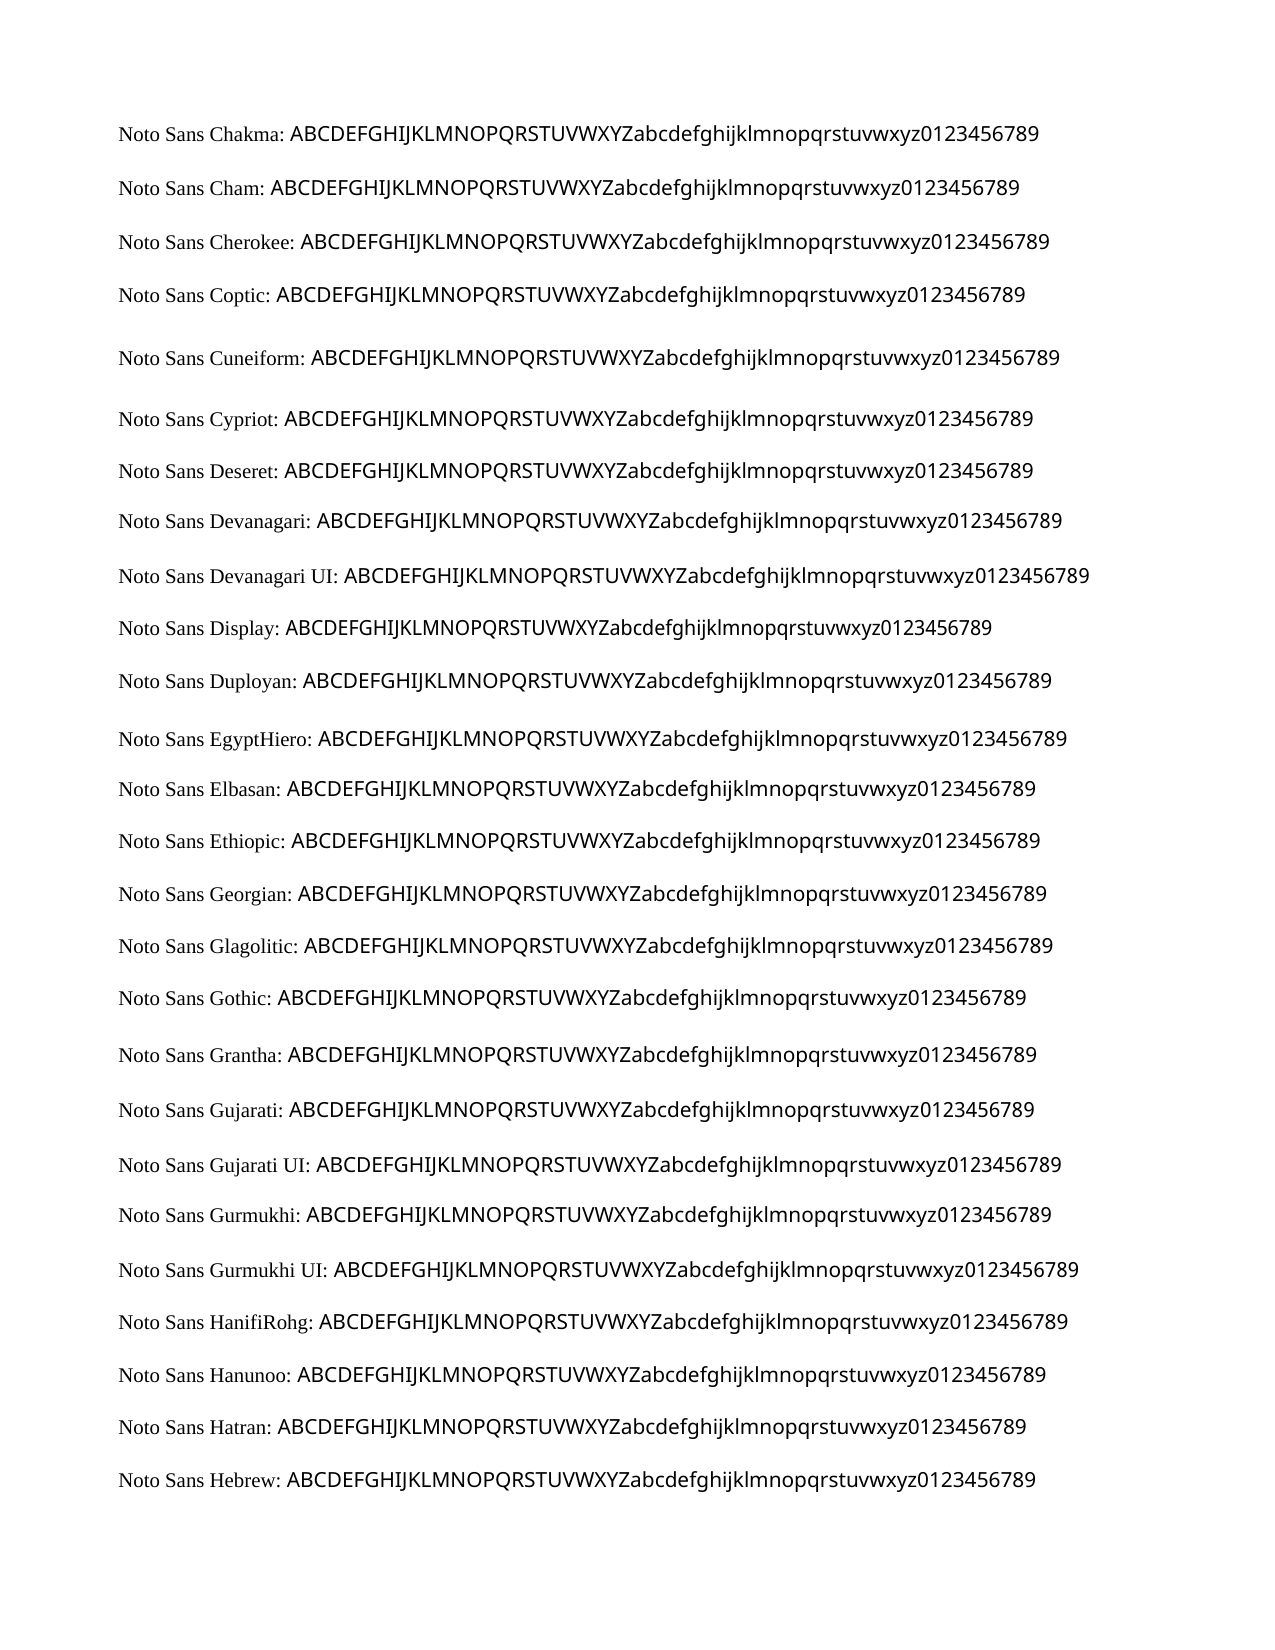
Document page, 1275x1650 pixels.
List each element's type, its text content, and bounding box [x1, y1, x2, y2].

text Andale Mono: ABCDEFGHIJKLMNOPQRSTUVWXYZabcdefghijklmnopqrstuvwxyz0123456789 Arial: ABCDEFGHIJKLMNOPQRSTUVWXYZabcdefghijklmnopqrstuvwxyz0123456789 Arial Black: ABCDEFGHIJKLMNOPQRSTUVWXYZabcdefghijklmnopqrstuvwxyz0123456789 Arimo: ABCDEFGHIJKLMNOPQRSTUVWXYZabcdefghijklmnopqrstuvwxyz0123456789 C059: ABCDEFGHIJKLMNOPQRSTUVWXYZabcdefghijklmnopqrstuvwxyz0123456789 Caladea: ABCDEFGHIJKLMNOPQRSTUVWXYZabcdefghijklmnopqrstuvwxyz0123456789 Cantarell: ABCDEFGHIJKLMNOPQRSTUVWXYZabcdefghijklmnopqrstuvwxyz0123456789 Cantarell Extra Bold: ABCDEFGHIJKLMNOPQRSTUVWXYZabcdefghijklmnopqrstuvwxyz0123456789 Cantarell Light: ABCDEFGHIJKLMNOPQRSTUVWXYZabcdefghijklmnopqrstuvwxyz0123456789 Cantarell Thin: ABCDEFGHIJKLMNOPQRSTUVWXYZabcdefghijklmnopqrstuvwxyz0123456789 Carlito: ABCDEFGHIJKLMNOPQRSTUVWXYZabcdefghijklmnopqrstuvwxyz0123456789 Comic Sans MS: ABCDEFGHIJKLMNOPQRSTUVWXYZabcdefghijklmnopqrstuvwxyz0123456789 Courier New: ABCDEFGHIJKLMNOPQRSTUVWXYZabcdefghijklmnopqrstuvwxyz0123456789 Cousine: ABCDEFGHIJKLMNOPQRSTUVWXYZabcdefghijklmnopqrstuvwxyz0123456789 D050000L: ABCDEFGHIJKLMNOPQRSTUVWXYZabcdefghijklmnopqrstuvwxyz0123456789 DejaVu Math TeX Gyre: ABCDEFGHIJKLMNOPQRSTUVWXYZabcdefghijklmnopqrstuvwxyz0123456789 DejaVu Sans: ABCDEFGHIJKLMNOPQRSTUVWXYZabcdefghijklmnopqrstuvwxyz0123456789 DejaVu Sans Condensed: ABCDEFGHIJKLMNOPQRSTUVWXYZabcdefghijklmnopqrstuvwxyz0123456789 DejaVu Sans Light: ABCDEFGHIJKLMNOPQRSTUVWXYZabcdefghijklmnopqrstuvwxyz0123456789 DejaVu Sans Mono: ABCDEFGHIJKLMNOPQRSTUVWXYZabcdefghijklmnopqrstuvwxyz0123456789 DejaVu Serif: ABCDEFGHIJKLMNOPQRSTUVWXYZabcdefghijklmnopqrstuvwxyz0123456789 DejaVu Serif Condensed: ABCDEFGHIJKLMNOPQRSTUVWXYZabcdefghijklmnopqrstuvwxyz0123456789 FreeMono: ABCDEFGHIJKLMNOPQRSTUVWXYZabcdefghijklmnopqrstuvwxyz0123456789 FreeSans: ABCDEFGHIJKLMNOPQRSTUVWXYZabcdefghijklmnopqrstuvwxyz0123456789 FreeSerif: ABCDEFGHIJKLMNOPQRSTUVWXYZabcdefghijklmnopqrstuvwxyz0123456789 Gentium: ABCDEFGHIJKLMNOPQRSTUVWXYZabcdefghijklmnopqrstuvwxyz0123456789 Gentium Basic: ABCDEFGHIJKLMNOPQRSTUVWXYZabcdefghijklmnopqrstuvwxyz0123456789 Gentium Book Basic: ABCDEFGHIJKLMNOPQRSTUVWXYZabcdefghijklmnopqrstuvwxyz0123456789 GentiumAlt: ABCDEFGHIJKLMNOPQRSTUVWXYZabcdefghijklmnopqrstuvwxyz0123456789 Georgia: ABCDEFGHIJKLMNOPQRSTUVWXYZabcdefghijklmnopqrstuvwxyz0123456789 IPAexGothic: ABCDEFGHIJKLMNOPQRSTUVWXYZabcdefghijklmnopqrstuvwxyz0123456789 IPAexMincho: ABCDEFGHIJKLMNOPQRSTUVWXYZabcdefghijklmnopqrstuvwxyz0123456789 Impact: ABCDEFGHIJKLMNOPQRSTUVWXYZabcdefghijklmnopqrstuvwxyz0123456789 Liberation Mono: ABCDEFGHIJKLMNOPQRSTUVWXYZabcdefghijklmnopqrstuvwxyz0123456789 Liberation Sans: ABCDEFGHIJKLMNOPQRSTUVWXYZabcdefghijklmnopqrstuvwxyz0123456789 Liberation Sans Narrow: ABCDEFGHIJKLMNOPQRSTUVWXYZabcdefghijklmnopqrstuvwxyz0123456789 Liberation Serif: ABCDEFGHIJKLMNOPQRSTUVWXYZabcdefghijklmnopqrstuvwxyz0123456789 Linux Biolinum Keyboard O: ABCDEFGHIJKLMNOPQRSTUVWXYZabcdefghijklmnopqrstuvwxyz0123456789 Linux Biolinum O: ABCDEFGHIJKLMNOPQRSTUVWXYZabcdefghijklmnopqrstuvwxyz0123456789 Linux Libertine Display O: ABCDEFGHIJKLMNOPQRSTUVWXYZabcdefghijklmnopqrstuvwxyz0123456789 Linux Libertine Initials O: ABCDEFGHIJKLMNOPQRSTUVWXYZabcdefghijklmnopqrstuvwxyz0123456789 Linux Libertine Mono O: ABCDEFGHIJKLMNOPQRSTUVWXYZabcdefghijklmnopqrstuvwxyz0123456789 Linux Libertine O: ABCDEFGHIJKLMNOPQRSTUVWXYZabcdefghijklmnopqrstuvwxyz0123456789 Nimbus Mono PS: ABCDEFGHIJKLMNOPQRSTUVWXYZabcdefghijklmnopqrstuvwxyz0123456789 Nimbus Roman: ABCDEFGHIJKLMNOPQRSTUVWXYZabcdefghijklmnopqrstuvwxyz0123456789 Nimbus Sans: ABCDEFGHIJKLMNOPQRSTUVWXYZabcdefghijklmnopqrstuvwxyz0123456789 Nimbus Sans Narrow: ABCDEFGHIJKLMNOPQRSTUVWXYZabcdefghijklmnopqrstuvwxyz0123456789 Noto Kufi Arabic: ABCDEFGHIJKLMNOPQRSTUVWXYZabcdefghijklmnopqrstuvwxyz0123456789 Noto Mono: ABCDEFGHIJKLMNOPQRSTUVWXYZabcdefghijklmnopqrstuvwxyz0123456789 Noto Music: ABCDEFGHIJKLMNOPQRSTUVWXYZabcdefghijklmnopqrstuvwxyz0123456789 Noto Naskh Arabic: ABCDEFGHIJKLMNOPQRSTUVWXYZabcdefghijklmnopqrstuvwxyz0123456789 Noto Naskh Arabic UI: ABCDEFGHIJKLMNOPQRSTUVWXYZabcdefghijklmnopqrstuvwxyz0123456789 Noto Nastaliq Urdu: ABCDEFGHIJKLMNOPQRSTUVWXYZabcdefghijklmnopqrstuvwxyz0123456789 Noto Sans: ABCDEFGHIJKLMNOPQRSTUVWXYZabcdefghijklmnopqrstuvwxyz0123456789 Noto Sans Adlam: ABCDEFGHIJKLMNOPQRSTUVWXYZabcdefghijklmnopqrstuvwxyz0123456789 Noto Sans Adlam Unjoined: ABCDEFGHIJKLMNOPQRSTUVWXYZabcdefghijklmnopqrstuvwxyz0123456789 Noto Sans AnatoHiero: ABCDEFGHIJKLMNOPQRSTUVWXYZabcdefghijklmnopqrstuvwxyz0123456789 Noto Sans Arabic: ABCDEFGHIJKLMNOPQRSTUVWXYZabcdefghijklmnopqrstuvwxyz0123456789 Noto Sans Arabic UI: ABCDEFGHIJKLMNOPQRSTUVWXYZabcdefghijklmnopqrstuvwxyz0123456789 Noto Sans Armenian: ABCDEFGHIJKLMNOPQRSTUVWXYZabcdefghijklmnopqrstuvwxyz0123456789 Noto Sans Avestan: ABCDEFGHIJKLMNOPQRSTUVWXYZabcdefghijklmnopqrstuvwxyz0123456789 Noto Sans Bamum: ABCDEFGHIJKLMNOPQRSTUVWXYZabcdefghijklmnopqrstuvwxyz0123456789 Noto Sans Bassa Vah: ABCDEFGHIJKLMNOPQRSTUVWXYZabcdefghijklmnopqrstuvwxyz0123456789 Noto Sans Batak: ABCDEFGHIJKLMNOPQRSTUVWXYZabcdefghijklmnopqrstuvwxyz0123456789 Noto Sans Bengali: ABCDEFGHIJKLMNOPQRSTUVWXYZabcdefghijklmnopqrstuvwxyz0123456789 Noto Sans Bengali UI: ABCDEFGHIJKLMNOPQRSTUVWXYZabcdefghijklmnopqrstuvwxyz0123456789 Noto Sans Bhaiksuki: ABCDEFGHIJKLMNOPQRSTUVWXYZabcdefghijklmnopqrstuvwxyz0123456789 Noto Sans Brahmi: ABCDEFGHIJKLMNOPQRSTUVWXYZabcdefghijklmnopqrstuvwxyz0123456789 Noto Sans Buginese: ABCDEFGHIJKLMNOPQRSTUVWXYZabcdefghijklmnopqrstuvwxyz0123456789 Noto Sans Buhid: ABCDEFGHIJKLMNOPQRSTUVWXYZabcdefghijklmnopqrstuvwxyz0123456789 Noto Sans CJK HK: ABCDEFGHIJKLMNOPQRSTUVWXYZabcdefghijklmnopqrstuvwxyz0123456789 Noto Sans CJK JP: ABCDEFGHIJKLMNOPQRSTUVWXYZabcdefghijklmnopqrstuvwxyz0123456789 Noto Sans CJK KR: ABCDEFGHIJKLMNOPQRSTUVWXYZabcdefghijklmnopqrstuvwxyz0123456789 Noto Sans CJK SC: ABCDEFGHIJKLMNOPQRSTUVWXYZabcdefghijklmnopqrstuvwxyz0123456789 Noto Sans CJK TC: ABCDEFGHIJKLMNOPQRSTUVWXYZabcdefghijklmnopqrstuvwxyz0123456789 Noto Sans CanAborig: ABCDEFGHIJKLMNOPQRSTUVWXYZabcdefghijklmnopqrstuvwxyz0123456789 Noto Sans Carian: ABCDEFGHIJKLMNOPQRSTUVWXYZabcdefghijklmnopqrstuvwxyz0123456789 Noto Sans CaucAlban: ABCDEFGHIJKLMNOPQRSTUVWXYZabcdefghijklmnopqrstuvwxyz0123456789 Noto Sans Chakma: ABCDEFGHIJKLMNOPQRSTUVWXYZabcdefghijklmnopqrstuvwxyz0123456789 Noto Sans Cham: ABCDEFGHIJKLMNOPQRSTUVWXYZabcdefghijklmnopqrstuvwxyz0123456789 Noto Sans Cherokee: ABCDEFGHIJKLMNOPQRSTUVWXYZabcdefghijklmnopqrstuvwxyz0123456789 Noto Sans Coptic: ABCDEFGHIJKLMNOPQRSTUVWXYZabcdefghijklmnopqrstuvwxyz0123456789 Noto Sans Cuneiform: ABCDEFGHIJKLMNOPQRSTUVWXYZabcdefghijklmnopqrstuvwxyz0123456789 Noto Sans Cypriot: ABCDEFGHIJKLMNOPQRSTUVWXYZabcdefghijklmnopqrstuvwxyz0123456789 Noto Sans Deseret: ABCDEFGHIJKLMNOPQRSTUVWXYZabcdefghijklmnopqrstuvwxyz0123456789 Noto Sans Devanagari: ABCDEFGHIJKLMNOPQRSTUVWXYZabcdefghijklmnopqrstuvwxyz0123456789 Noto Sans Devanagari UI: ABCDEFGHIJKLMNOPQRSTUVWXYZabcdefghijklmnopqrstuvwxyz0123456789 Noto Sans Display: ABCDEFGHIJKLMNOPQRSTUVWXYZabcdefghijklmnopqrstuvwxyz0123456789 Noto Sans Duployan: ABCDEFGHIJKLMNOPQRSTUVWXYZabcdefghijklmnopqrstuvwxyz0123456789 Noto Sans EgyptHiero: ABCDEFGHIJKLMNOPQRSTUVWXYZabcdefghijklmnopqrstuvwxyz0123456789 Noto Sans Elbasan: ABCDEFGHIJKLMNOPQRSTUVWXYZabcdefghijklmnopqrstuvwxyz0123456789 Noto Sans Ethiopic: ABCDEFGHIJKLMNOPQRSTUVWXYZabcdefghijklmnopqrstuvwxyz0123456789 Noto Sans Georgian: ABCDEFGHIJKLMNOPQRSTUVWXYZabcdefghijklmnopqrstuvwxyz0123456789 Noto Sans Glagolitic: ABCDEFGHIJKLMNOPQRSTUVWXYZabcdefghijklmnopqrstuvwxyz0123456789 Noto Sans Gothic: ABCDEFGHIJKLMNOPQRSTUVWXYZabcdefghijklmnopqrstuvwxyz0123456789 Noto Sans Grantha: ABCDEFGHIJKLMNOPQRSTUVWXYZabcdefghijklmnopqrstuvwxyz0123456789 Noto Sans Gujarati: ABCDEFGHIJKLMNOPQRSTUVWXYZabcdefghijklmnopqrstuvwxyz0123456789 Noto Sans Gujarati UI: ABCDEFGHIJKLMNOPQRSTUVWXYZabcdefghijklmnopqrstuvwxyz0123456789 Noto Sans Gurmukhi: ABCDEFGHIJKLMNOPQRSTUVWXYZabcdefghijklmnopqrstuvwxyz0123456789 Noto Sans Gurmukhi UI: ABCDEFGHIJKLMNOPQRSTUVWXYZabcdefghijklmnopqrstuvwxyz0123456789 Noto Sans HanifiRohg: ABCDEFGHIJKLMNOPQRSTUVWXYZabcdefghijklmnopqrstuvwxyz0123456789 Noto Sans Hanunoo: ABCDEFGHIJKLMNOPQRSTUVWXYZabcdefghijklmnopqrstuvwxyz0123456789 Noto Sans Hatran: ABCDEFGHIJKLMNOPQRSTUVWXYZabcdefghijklmnopqrstuvwxyz0123456789 Noto Sans Hebrew: ABCDEFGHIJKLMNOPQRSTUVWXYZabcdefghijklmnopqrstuvwxyz0123456789 Noto Sans ImpAramaic: ABCDEFGHIJKLMNOPQRSTUVWXYZabcdefghijklmnopqrstuvwxyz0123456789 Noto Sans Indic Siyaq Numbers: ABCDEFGHIJKLMNOPQRSTUVWXYZabcdefghijklmnopqrstuvwxyz0123456789 Noto Sans InsPahlavi: ABCDEFGHIJKLMNOPQRSTUVWXYZabcdefghijklmnopqrstuvwxyz0123456789 Noto Sans InsParthi: ABCDEFGHIJKLMNOPQRSTUVWXYZabcdefghijklmnopqrstuvwxyz0123456789 Noto Sans Javanese: ABCDEFGHIJKLMNOPQRSTUVWXYZabcdefghijklmnopqrstuvwxyz0123456789 Noto Sans Kaithi: ABCDEFGHIJKLMNOPQRSTUVWXYZabcdefghijklmnopqrstuvwxyz0123456789 Noto Sans Kannada: ABCDEFGHIJKLMNOPQRSTUVWXYZabcdefghijklmnopqrstuvwxyz0123456789 Noto Sans Kannada UI: ABCDEFGHIJKLMNOPQRSTUVWXYZabcdefghijklmnopqrstuvwxyz0123456789 Noto Sans Kayah Li: ABCDEFGHIJKLMNOPQRSTUVWXYZabcdefghijklmnopqrstuvwxyz0123456789 Noto Sans Kharoshthi: ABCDEFGHIJKLMNOPQRSTUVWXYZabcdefghijklmnopqrstuvwxyz0123456789 Noto Sans Khmer: ABCDEFGHIJKLMNOPQRSTUVWXYZabcdefghijklmnopqrstuvwxyz0123456789 Noto Sans Khmer UI: ABCDEFGHIJKLMNOPQRSTUVWXYZabcdefghijklmnopqrstuvwxyz0123456789 Noto Sans Khojki: ABCDEFGHIJKLMNOPQRSTUVWXYZabcdefghijklmnopqrstuvwxyz0123456789 Noto Sans Khudawadi: ABCDEFGHIJKLMNOPQRSTUVWXYZabcdefghijklmnopqrstuvwxyz0123456789 Noto Sans Lao: ABCDEFGHIJKLMNOPQRSTUVWXYZabcdefghijklmnopqrstuvwxyz0123456789 Noto Sans Lao UI: ABCDEFGHIJKLMNOPQRSTUVWXYZabcdefghijklmnopqrstuvwxyz0123456789 Noto Sans Lepcha: ABCDEFGHIJKLMNOPQRSTUVWXYZabcdefghijklmnopqrstuvwxyz0123456789 Noto Sans Limbu: ABCDEFGHIJKLMNOPQRSTUVWXYZabcdefghijklmnopqrstuvwxyz0123456789 Noto Sans Linear A: ABCDEFGHIJKLMNOPQRSTUVWXYZabcdefghijklmnopqrstuvwxyz0123456789 Noto Sans Linear B: ABCDEFGHIJKLMNOPQRSTUVWXYZabcdefghijklmnopqrstuvwxyz0123456789 Noto Sans Lisu: ABCDEFGHIJKLMNOPQRSTUVWXYZabcdefghijklmnopqrstuvwxyz0123456789 Noto Sans Lycian: ABCDEFGHIJKLMNOPQRSTUVWXYZabcdefghijklmnopqrstuvwxyz0123456789 Noto Sans Lydian: ABCDEFGHIJKLMNOPQRSTUVWXYZabcdefghijklmnopqrstuvwxyz0123456789 Noto Sans Mahajani: ABCDEFGHIJKLMNOPQRSTUVWXYZabcdefghijklmnopqrstuvwxyz0123456789 Noto Sans Malayalam: ABCDEFGHIJKLMNOPQRSTUVWXYZabcdefghijklmnopqrstuvwxyz0123456789 Noto Sans Malayalam UI: ABCDEFGHIJKLMNOPQRSTUVWXYZabcdefghijklmnopqrstuvwxyz0123456789 Noto Sans Mandaic: ABCDEFGHIJKLMNOPQRSTUVWXYZabcdefghijklmnopqrstuvwxyz0123456789 Noto Sans Manichaean: ABCDEFGHIJKLMNOPQRSTUVWXYZabcdefghijklmnopqrstuvwxyz0123456789 Noto Sans Marchen: ABCDEFGHIJKLMNOPQRSTUVWXYZabcdefghijklmnopqrstuvwxyz0123456789 Noto Sans Math: ABCDEFGHIJKLMNOPQRSTUVWXYZabcdefghijklmnopqrstuvwxyz0123456789 Noto Sans Mayan Numerals: ABCDEFGHIJKLMNOPQRSTUVWXYZabcdefghijklmnopqrstuvwxyz0123456789 Noto Sans MeeteiMayek: ABCDEFGHIJKLMNOPQRSTUVWXYZabcdefghijklmnopqrstuvwxyz0123456789 Noto Sans Mende Kikakui: ABCDEFGHIJKLMNOPQRSTUVWXYZabcdefghijklmnopqrstuvwxyz0123456789 Noto Sans Meroitic: ABCDEFGHIJKLMNOPQRSTUVWXYZabcdefghijklmnopqrstuvwxyz0123456789 Noto Sans Miao: ABCDEFGHIJKLMNOPQRSTUVWXYZabcdefghijklmnopqrstuvwxyz0123456789 Noto Sans Modi: ABCDEFGHIJKLMNOPQRSTUVWXYZabcdefghijklmnopqrstuvwxyz0123456789 Noto Sans Mongolian: ABCDEFGHIJKLMNOPQRSTUVWXYZabcdefghijklmnopqrstuvwxyz0123456789 Noto Sans Mono: ABCDEFGHIJKLMNOPQRSTUVWXYZabcdefghijklmnopqrstuvwxyz0123456789 Noto Sans Mono CJK HK: ABCDEFGHIJKLMNOPQRSTUVWXYZabcdefghijklmnopqrstuvwxyz0123456789 Noto Sans Mono CJK JP: ABCDEFGHIJKLMNOPQRSTUVWXYZabcdefghijklmnopqrstuvwxyz0123456789 Noto Sans Mono CJK KR: ABCDEFGHIJKLMNOPQRSTUVWXYZabcdefghijklmnopqrstuvwxyz0123456789 Noto Sans Mono CJK SC: ABCDEFGHIJKLMNOPQRSTUVWXYZabcdefghijklmnopqrstuvwxyz0123456789 Noto Sans Mono CJK TC: ABCDEFGHIJKLMNOPQRSTUVWXYZabcdefghijklmnopqrstuvwxyz0123456789 Noto Sans Mro: ABCDEFGHIJKLMNOPQRSTUVWXYZabcdefghijklmnopqrstuvwxyz0123456789 Noto Sans Multani: ABCDEFGHIJKLMNOPQRSTUVWXYZabcdefghijklmnopqrstuvwxyz0123456789 Noto Sans Myanmar: ABCDEFGHIJKLMNOPQRSTUVWXYZabcdefghijklmnopqrstuvwxyz0123456789 Noto Sans Myanmar UI: ABCDEFGHIJKLMNOPQRSTUVWXYZabcdefghijklmnopqrstuvwxyz0123456789 Noto Sans N'Ko: ABCDEFGHIJKLMNOPQRSTUVWXYZabcdefghijklmnopqrstuvwxyz0123456789 Noto Sans Nabataean: ABCDEFGHIJKLMNOPQRSTUVWXYZabcdefghijklmnopqrstuvwxyz0123456789 Noto Sans NewTaiLue: ABCDEFGHIJKLMNOPQRSTUVWXYZabcdefghijklmnopqrstuvwxyz0123456789 Noto Sans Newa: ABCDEFGHIJKLMNOPQRSTUVWXYZabcdefghijklmnopqrstuvwxyz0123456789 Noto Sans Ogham: ABCDEFGHIJKLMNOPQRSTUVWXYZabcdefghijklmnopqrstuvwxyz0123456789 Noto Sans Ol Chiki: ABCDEFGHIJKLMNOPQRSTUVWXYZabcdefghijklmnopqrstuvwxyz0123456789 Noto Sans Old Italic: ABCDEFGHIJKLMNOPQRSTUVWXYZabcdefghijklmnopqrstuvwxyz0123456789 Noto Sans Old Permic: ABCDEFGHIJKLMNOPQRSTUVWXYZabcdefghijklmnopqrstuvwxyz0123456789 Noto Sans Old Turkic: ABCDEFGHIJKLMNOPQRSTUVWXYZabcdefghijklmnopqrstuvwxyz0123456789 Noto Sans OldHung: ABCDEFGHIJKLMNOPQRSTUVWXYZabcdefghijklmnopqrstuvwxyz0123456789 Noto Sans OldNorArab: ABCDEFGHIJKLMNOPQRSTUVWXYZabcdefghijklmnopqrstuvwxyz0123456789 Noto Sans OldPersian: ABCDEFGHIJKLMNOPQRSTUVWXYZabcdefghijklmnopqrstuvwxyz0123456789 Noto Sans OldSogdian: ABCDEFGHIJKLMNOPQRSTUVWXYZabcdefghijklmnopqrstuvwxyz0123456789 Noto Sans OldSouArab: ABCDEFGHIJKLMNOPQRSTUVWXYZabcdefghijklmnopqrstuvwxyz0123456789 Noto Sans Oriya: ABCDEFGHIJKLMNOPQRSTUVWXYZabcdefghijklmnopqrstuvwxyz0123456789 Noto Sans Oriya UI: ABCDEFGHIJKLMNOPQRSTUVWXYZabcdefghijklmnopqrstuvwxyz0123456789 Noto Sans Osage: ABCDEFGHIJKLMNOPQRSTUVWXYZabcdefghijklmnopqrstuvwxyz0123456789 Noto Sans Osmanya: ABCDEFGHIJKLMNOPQRSTUVWXYZabcdefghijklmnopqrstuvwxyz0123456789 Noto Sans Pahawh Hmong: ABCDEFGHIJKLMNOPQRSTUVWXYZabcdefghijklmnopqrstuvwxyz0123456789 Noto Sans Palmyrene: ABCDEFGHIJKLMNOPQRSTUVWXYZabcdefghijklmnopqrstuvwxyz0123456789 Noto Sans PauCinHau: ABCDEFGHIJKLMNOPQRSTUVWXYZabcdefghijklmnopqrstuvwxyz0123456789 Noto Sans PhagsPa: ABCDEFGHIJKLMNOPQRSTUVWXYZabcdefghijklmnopqrstuvwxyz0123456789 Noto Sans Phoenician: ABCDEFGHIJKLMNOPQRSTUVWXYZabcdefghijklmnopqrstuvwxyz0123456789 Noto Sans PsaPahlavi: ABCDEFGHIJKLMNOPQRSTUVWXYZabcdefghijklmnopqrstuvwxyz0123456789 Noto Sans Rejang: ABCDEFGHIJKLMNOPQRSTUVWXYZabcdefghijklmnopqrstuvwxyz0123456789 Noto Sans Runic: ABCDEFGHIJKLMNOPQRSTUVWXYZabcdefghijklmnopqrstuvwxyz0123456789 Noto Sans Samaritan: ABCDEFGHIJKLMNOPQRSTUVWXYZabcdefghijklmnopqrstuvwxyz0123456789 Noto Sans Saurashtra: ABCDEFGHIJKLMNOPQRSTUVWXYZabcdefghijklmnopqrstuvwxyz0123456789 Noto Sans Sharada: ABCDEFGHIJKLMNOPQRSTUVWXYZabcdefghijklmnopqrstuvwxyz0123456789 Noto Sans Shavian: ABCDEFGHIJKLMNOPQRSTUVWXYZabcdefghijklmnopqrstuvwxyz0123456789 Noto Sans Siddham: ABCDEFGHIJKLMNOPQRSTUVWXYZabcdefghijklmnopqrstuvwxyz0123456789 Noto Sans Sinhala: ABCDEFGHIJKLMNOPQRSTUVWXYZabcdefghijklmnopqrstuvwxyz0123456789 Noto Sans Sinhala UI: ABCDEFGHIJKLMNOPQRSTUVWXYZabcdefghijklmnopqrstuvwxyz0123456789 Noto Sans SoraSomp: ABCDEFGHIJKLMNOPQRSTUVWXYZabcdefghijklmnopqrstuvwxyz0123456789 Noto Sans Sundanese: ABCDEFGHIJKLMNOPQRSTUVWXYZabcdefghijklmnopqrstuvwxyz0123456789 Noto Sans Syloti Nagri: ABCDEFGHIJKLMNOPQRSTUVWXYZabcdefghijklmnopqrstuvwxyz0123456789 Noto Sans Symbols: ABCDEFGHIJKLMNOPQRSTUVWXYZabcdefghijklmnopqrstuvwxyz0123456789 Noto Sans Symbols2: ABCDEFGHIJKLMNOPQRSTUVWXYZabcdefghijklmnopqrstuvwxyz0123456789 Noto Sans Syriac: ABCDEFGHIJKLMNOPQRSTUVWXYZabcdefghijklmnopqrstuvwxyz0123456789 Noto Sans Tagalog: ABCDEFGHIJKLMNOPQRSTUVWXYZabcdefghijklmnopqrstuvwxyz0123456789 Noto Sans Tagbanwa: ABCDEFGHIJKLMNOPQRSTUVWXYZabcdefghijklmnopqrstuvwxyz0123456789 Noto Sans Tai Le: ABCDEFGHIJKLMNOPQRSTUVWXYZabcdefghijklmnopqrstuvwxyz0123456789 Noto Sans Tai Tham: ABCDEFGHIJKLMNOPQRSTUVWXYZabcdefghijklmnopqrstuvwxyz0123456789 Noto Sans Tai Viet: ABCDEFGHIJKLMNOPQRSTUVWXYZabcdefghijklmnopqrstuvwxyz0123456789 Noto Sans Takri: ABCDEFGHIJKLMNOPQRSTUVWXYZabcdefghijklmnopqrstuvwxyz0123456789 Noto Sans Tamil: ABCDEFGHIJKLMNOPQRSTUVWXYZabcdefghijklmnopqrstuvwxyz0123456789 Noto Sans Tamil Supplement: ABCDEFGHIJKLMNOPQRSTUVWXYZabcdefghijklmnopqrstuvwxyz0123456789 Noto Sans Tamil UI: ABCDEFGHIJKLMNOPQRSTUVWXYZabcdefghijklmnopqrstuvwxyz0123456789 Noto Sans Telugu: ABCDEFGHIJKLMNOPQRSTUVWXYZabcdefghijklmnopqrstuvwxyz0123456789 Noto Sans Telugu UI: ABCDEFGHIJKLMNOPQRSTUVWXYZabcdefghijklmnopqrstuvwxyz0123456789 Noto Sans Thaana: ABCDEFGHIJKLMNOPQRSTUVWXYZabcdefghijklmnopqrstuvwxyz0123456789 Noto Sans Thai: ABCDEFGHIJKLMNOPQRSTUVWXYZabcdefghijklmnopqrstuvwxyz0123456789 Noto Sans Thai UI: ABCDEFGHIJKLMNOPQRSTUVWXYZabcdefghijklmnopqrstuvwxyz0123456789 Noto Sans Tibetan: ABCDEFGHIJKLMNOPQRSTUVWXYZabcdefghijklmnopqrstuvwxyz0123456789 Noto Sans Tifinagh: ABCDEFGHIJKLMNOPQRSTUVWXYZabcdefghijklmnopqrstuvwxyz0123456789 Noto Sans Tirhuta: ABCDEFGHIJKLMNOPQRSTUVWXYZabcdefghijklmnopqrstuvwxyz0123456789 Noto Sans Ugaritic: ABCDEFGHIJKLMNOPQRSTUVWXYZabcdefghijklmnopqrstuvwxyz0123456789 Noto Sans Vai: ABCDEFGHIJKLMNOPQRSTUVWXYZabcdefghijklmnopqrstuvwxyz0123456789 Noto Sans WarangCiti: ABCDEFGHIJKLMNOPQRSTUVWXYZabcdefghijklmnopqrstuvwxyz0123456789 Noto Sans Yi: ABCDEFGHIJKLMNOPQRSTUVWXYZabcdefghijklmnopqrstuvwxyz0123456789 Noto Serif: ABCDEFGHIJKLMNOPQRSTUVWXYZabcdefghijklmnopqrstuvwxyz0123456789 Noto Serif Ahom: ABCDEFGHIJKLMNOPQRSTUVWXYZabcdefghijklmnopqrstuvwxyz0123456789 Noto Serif Armenian: ABCDEFGHIJKLMNOPQRSTUVWXYZabcdefghijklmnopqrstuvwxyz0123456789 Noto Serif Balinese: ABCDEFGHIJKLMNOPQRSTUVWXYZabcdefghijklmnopqrstuvwxyz0123456789 Noto Serif Bengali: ABCDEFGHIJKLMNOPQRSTUVWXYZabcdefghijklmnopqrstuvwxyz0123456789 Noto Serif CJK JP: ABCDEFGHIJKLMNOPQRSTUVWXYZabcdefghijklmnopqrstuvwxyz0123456789 Noto Serif CJK KR: ABCDEFGHIJKLMNOPQRSTUVWXYZabcdefghijklmnopqrstuvwxyz0123456789 Noto Serif CJK SC: ABCDEFGHIJKLMNOPQRSTUVWXYZabcdefghijklmnopqrstuvwxyz0123456789 Noto Serif CJK TC: ABCDEFGHIJKLMNOPQRSTUVWXYZabcdefghijklmnopqrstuvwxyz0123456789 Noto Serif Devanagari: ABCDEFGHIJKLMNOPQRSTUVWXYZabcdefghijklmnopqrstuvwxyz0123456789 Noto Serif Display: ABCDEFGHIJKLMNOPQRSTUVWXYZabcdefghijklmnopqrstuvwxyz0123456789 Noto Serif Dogra: ABCDEFGHIJKLMNOPQRSTUVWXYZabcdefghijklmnopqrstuvwxyz0123456789 Noto Serif Ethiopic: ABCDEFGHIJKLMNOPQRSTUVWXYZabcdefghijklmnopqrstuvwxyz0123456789 Noto Serif Georgian: ABCDEFGHIJKLMNOPQRSTUVWXYZabcdefghijklmnopqrstuvwxyz0123456789 Noto Serif Gujarati: ABCDEFGHIJKLMNOPQRSTUVWXYZabcdefghijklmnopqrstuvwxyz0123456789 Noto Serif Gurmukhi: ABCDEFGHIJKLMNOPQRSTUVWXYZabcdefghijklmnopqrstuvwxyz0123456789 Noto Serif Hebrew: ABCDEFGHIJKLMNOPQRSTUVWXYZabcdefghijklmnopqrstuvwxyz0123456789 Noto Serif Kannada: ABCDEFGHIJKLMNOPQRSTUVWXYZabcdefghijklmnopqrstuvwxyz0123456789 Noto Serif Khmer: ABCDEFGHIJKLMNOPQRSTUVWXYZabcdefghijklmnopqrstuvwxyz0123456789 Noto Serif Lao: ABCDEFGHIJKLMNOPQRSTUVWXYZabcdefghijklmnopqrstuvwxyz0123456789 Noto Serif Malayalam: ABCDEFGHIJKLMNOPQRSTUVWXYZabcdefghijklmnopqrstuvwxyz0123456789 Noto Serif Myanmar: ABCDEFGHIJKLMNOPQRSTUVWXYZabcdefghijklmnopqrstuvwxyz0123456789 Noto Serif Sinhala: ABCDEFGHIJKLMNOPQRSTUVWXYZabcdefghijklmnopqrstuvwxyz0123456789 Noto Serif Tamil: ABCDEFGHIJKLMNOPQRSTUVWXYZabcdefghijklmnopqrstuvwxyz0123456789 Noto Serif Tangut: ABCDEFGHIJKLMNOPQRSTUVWXYZabcdefghijklmnopqrstuvwxyz0123456789 Noto Serif Telugu: ABCDEFGHIJKLMNOPQRSTUVWXYZabcdefghijklmnopqrstuvwxyz0123456789 Noto Serif Thai: ABCDEFGHIJKLMNOPQRSTUVWXYZabcdefghijklmnopqrstuvwxyz0123456789 Noto Serif Tibetan: ABCDEFGHIJKLMNOPQRSTUVWXYZabcdefghijklmnopqrstuvwxyz0123456789 NotoSerifTamilSlanted: ABCDEFGHIJKLMNOPQRSTUVWXYZabcdefghijklmnopqrstuvwxyz0123456789 OpenSymbol: ABCDEFGHIJKLMNOPQRSTUVWXYZabcdefghijklmnopqrstuvwxyz0123456789 P052: ABCDEFGHIJKLMNOPQRSTUVWXYZabcdefghijklmnopqrstuvwxyz0123456789 Roboto: ABCDEFGHIJKLMNOPQRSTUVWXYZabcdefghijklmnopqrstuvwxyz0123456789 Roboto Black: ABCDEFGHIJKLMNOPQRSTUVWXYZabcdefghijklmnopqrstuvwxyz0123456789 Roboto Condensed: ABCDEFGHIJKLMNOPQRSTUVWXYZabcdefghijklmnopqrstuvwxyz0123456789 Roboto Condensed Light: ABCDEFGHIJKLMNOPQRSTUVWXYZabcdefghijklmnopqrstuvwxyz0123456789 Roboto Condensed Medium: ABCDEFGHIJKLMNOPQRSTUVWXYZabcdefghijklmnopqrstuvwxyz0123456789 Roboto Light: ABCDEFGHIJKLMNOPQRSTUVWXYZabcdefghijklmnopqrstuvwxyz0123456789 Roboto Medium: ABCDEFGHIJKLMNOPQRSTUVWXYZabcdefghijklmnopqrstuvwxyz0123456789 Roboto Thin: ABCDEFGHIJKLMNOPQRSTUVWXYZabcdefghijklmnopqrstuvwxyz0123456789 Standard Symbols PS: ABCDEFGHIJKLMNOPQRSTUVWXYZabcdefghijklmnopqrstuvwxyz0123456789 Symbola: ABCDEFGHIJKLMNOPQRSTUVWXYZabcdefghijklmnopqrstuvwxyz0123456789 Times New Roman: ABCDEFGHIJKLMNOPQRSTUVWXYZabcdefghijklmnopqrstuvwxyz0123456789 Tinos: ABCDEFGHIJKLMNOPQRSTUVWXYZabcdefghijklmnopqrstuvwxyz0123456789 Trebuchet MS: ABCDEFGHIJKLMNOPQRSTUVWXYZabcdefghijklmnopqrstuvwxyz0123456789 URW Bookman: ABCDEFGHIJKLMNOPQRSTUVWXYZabcdefghijklmnopqrstuvwxyz0123456789 URW Gothic: ABCDEFGHIJKLMNOPQRSTUVWXYZabcdefghijklmnopqrstuvwxyz0123456789 Verdana: ABCDEFGHIJKLMNOPQRSTUVWXYZabcdefghijklmnopqrstuvwxyz0123456789 Webdings: ABCDEFGHIJKLMNOPQRSTUVWXYZabcdefghijklmnopqrstuvwxyz0123456789 Z003: ABCDEFGHIJKLMNOPQRSTUVWXYZabcdefghijklmnopqrstuvwxyz0123456789 [118, 118, 1157, 1517]
